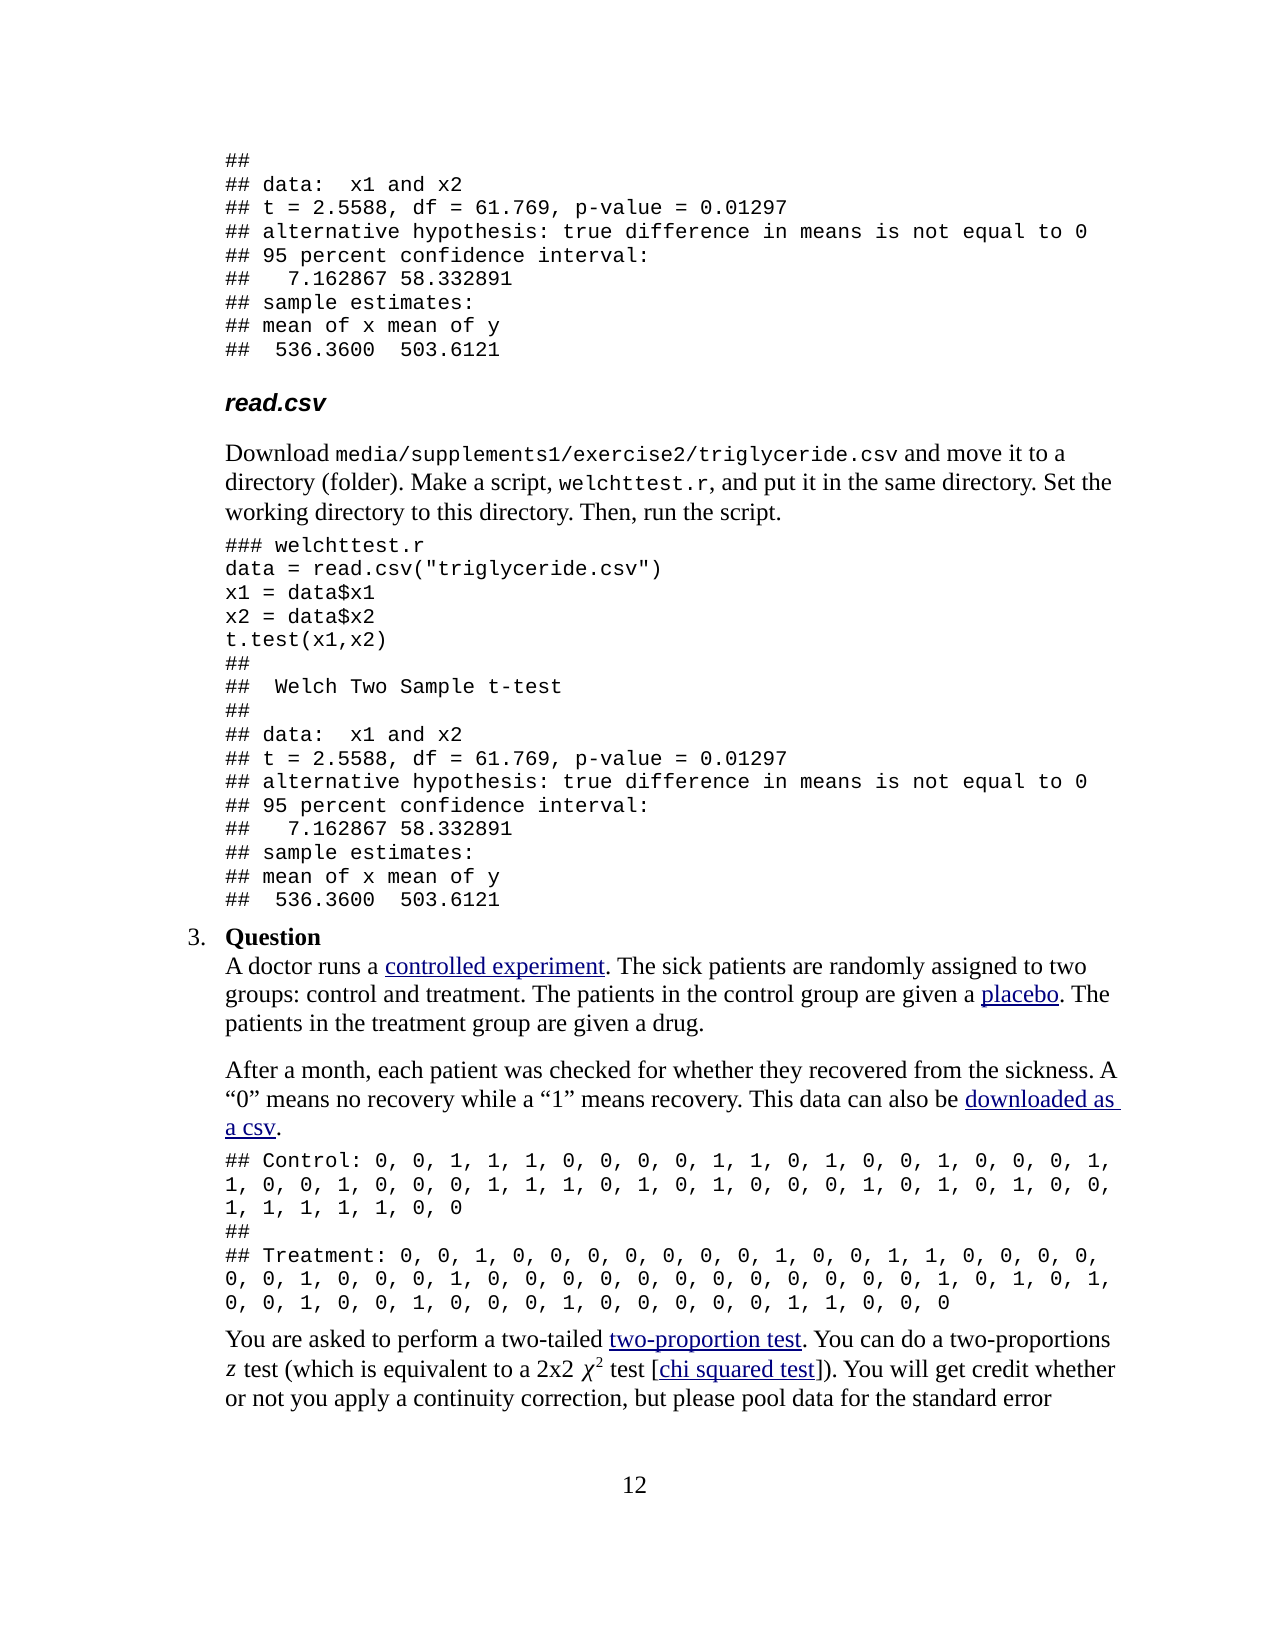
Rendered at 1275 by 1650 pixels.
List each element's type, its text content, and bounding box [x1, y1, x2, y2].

list ## Welch Two Sample t-test [187, 677, 1125, 700]
subtitle read.csv [187, 388, 1125, 416]
list After a month, each patient was checked for whether they recovered from the sickness. A “0” means no recovery while a “1” means recovery. This data can also be downloaded as a csv. [187, 1055, 1125, 1141]
list ## sample estimates: [187, 292, 1125, 316]
list ## [187, 653, 1125, 677]
list t.test(x1,x2) [187, 629, 1125, 653]
list ## t = 2.5588, df = 61.769, p-value = 0.01297 [187, 197, 1125, 221]
list data = read.csv("triglyceride.csv") [187, 558, 1125, 582]
list ## Control: 0, 0, 1, 1, 1, 0, 0, 0, 0, 1, 1, 0, 1, 0, 0, 1, 0, 0, 0, 1, 1, 0, 0, 1, 0, 0, 0, 1, 1, 1, 0, 1, 0, 1, 0, 0, 0, 1, 0, 1, 0, 1, 0, 0, 1, 1, 1, 1, 1, 0, 0 [187, 1150, 1125, 1221]
list Download media/supplements1/exercise2/triglyceride.csv and move it to a directory (folder). Make a script, welchttest.r, and put it in the same directory. Set the working directory to this directory. Then, run the script. [187, 438, 1125, 526]
list ## Treatment: 0, 0, 1, 0, 0, 0, 0, 0, 0, 0, 1, 0, 0, 1, 1, 0, 0, 0, 0, 0, 0, 1, 0, 0, 0, 1, 0, 0, 0, 0, 0, 0, 0, 0, 0, 0, 0, 0, 1, 0, 1, 0, 1, 0, 0, 1, 0, 0, 1, 0, 0, 0, 1, 0, 0, 0, 0, 0, 1, 1, 0, 0, 0 [187, 1245, 1125, 1316]
list Question A doctor runs a controlled experiment. The sick patients are randomly assigned to two groups: control and treatment. The patients in the control group are given a placebo. The patients in the treatment group are given a drug. [187, 922, 1125, 1037]
list ## mean of x mean of y [187, 316, 1125, 339]
list ## [187, 1221, 1125, 1245]
list ## 7.162867 58.332891 [187, 268, 1125, 292]
list ## sample estimates: [187, 842, 1125, 866]
list ## 95 percent confidence interval: [187, 244, 1125, 268]
list ## data: x1 and x2 [187, 174, 1125, 197]
list ## alternative hypothesis: true difference in means is not equal to 0 [187, 221, 1125, 244]
list x1 = data$x1 [187, 582, 1125, 606]
list You are asked to perform a two-tailed two-proportion test. You can do a two-proportions test (which is equivalent to a 2x2 test [chi squared test]). You will get credit whether or not you apply a continuity correction, but please pool data for the standard error [187, 1324, 1125, 1411]
list ## data: x1 and x2 [187, 724, 1125, 747]
list ## alternative hypothesis: true difference in means is not equal to 0 [187, 771, 1125, 795]
list ## mean of x mean of y [187, 866, 1125, 889]
list ## [187, 700, 1125, 724]
list x2 = data$x2 [187, 606, 1125, 629]
list ## 536.3600 503.6121 [187, 339, 1125, 363]
list ## 95 percent confidence interval: [187, 795, 1125, 818]
list ### welchttest.r [187, 535, 1125, 558]
list ## 7.162867 58.332891 [187, 818, 1125, 842]
list ## t = 2.5588, df = 61.769, p-value = 0.01297 [187, 747, 1125, 771]
list ## 536.3600 503.6121 [187, 889, 1125, 913]
list ## [187, 150, 1125, 174]
